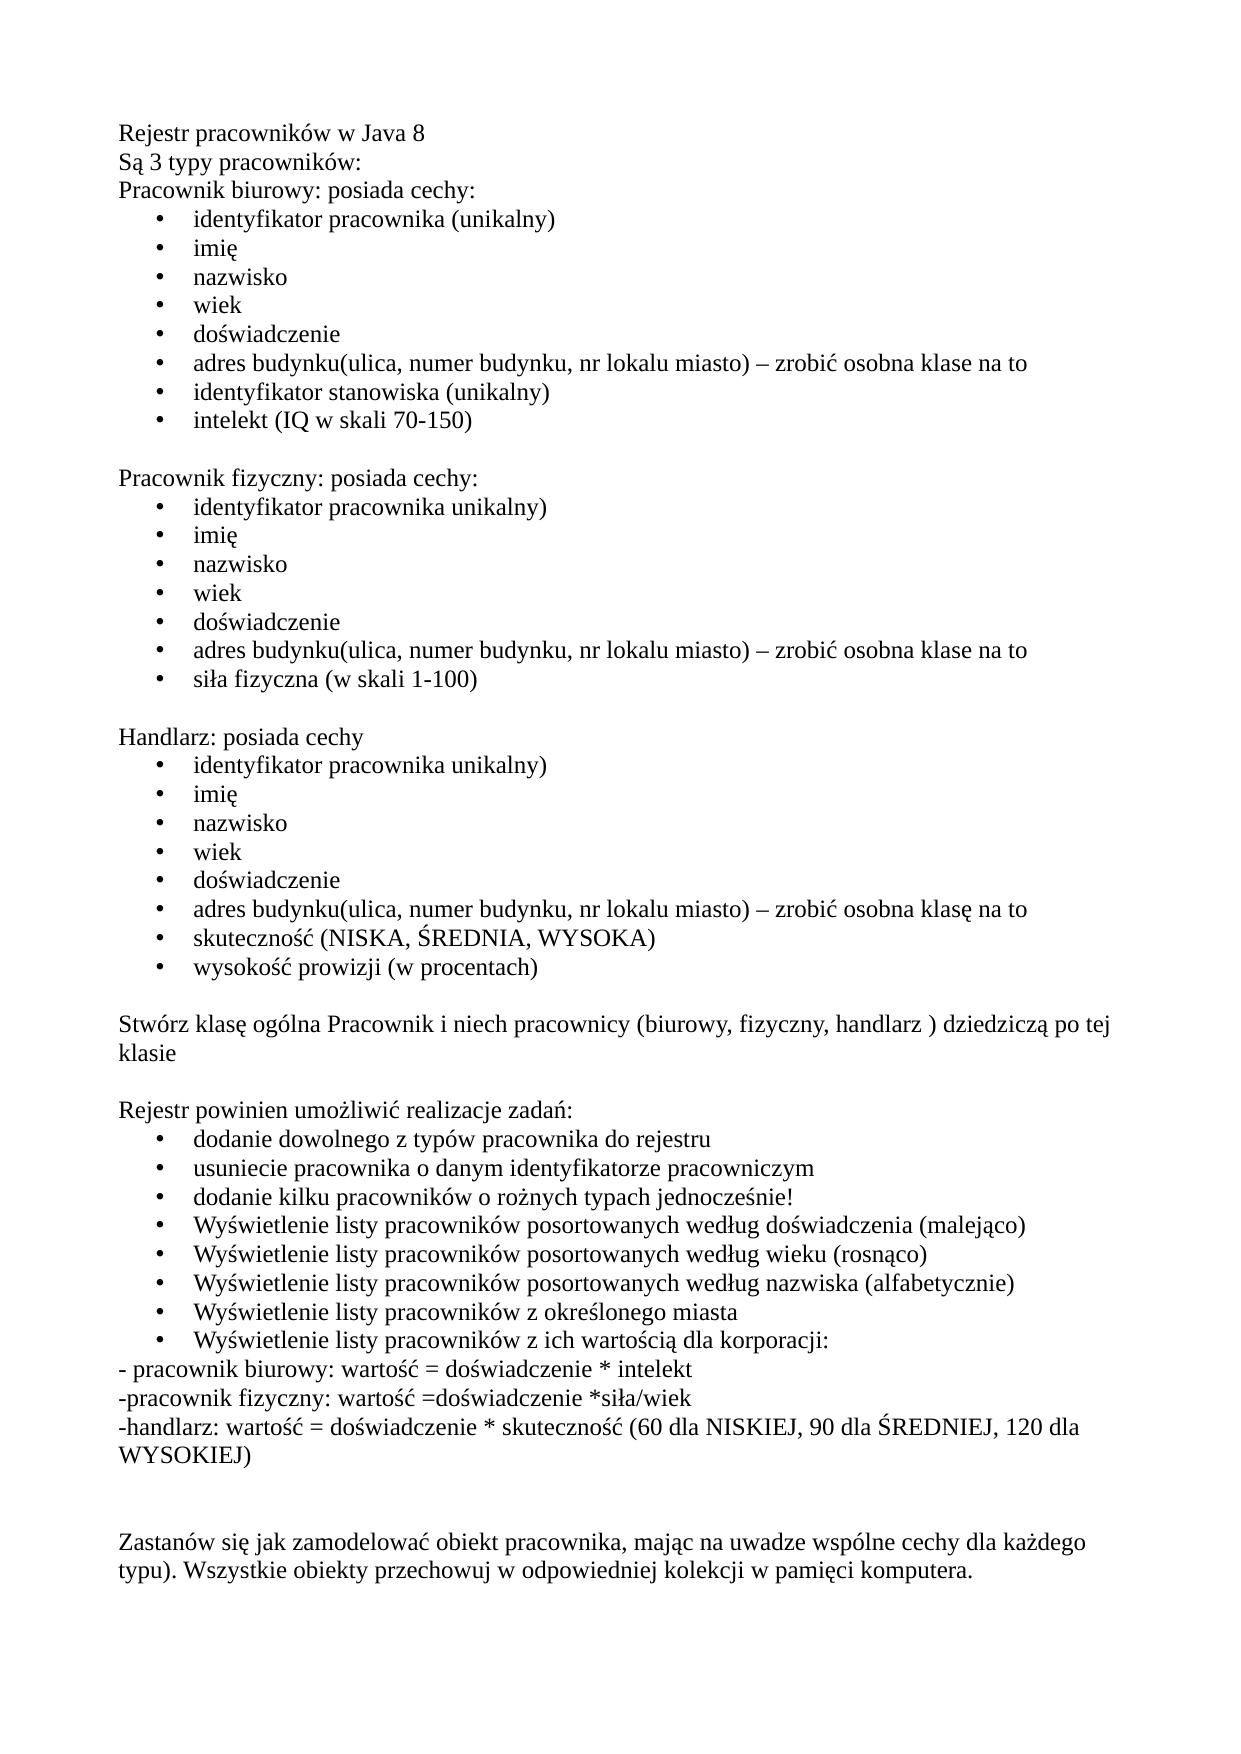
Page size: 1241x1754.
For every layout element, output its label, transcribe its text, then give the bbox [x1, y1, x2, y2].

list doświadczenie [156, 607, 1122, 636]
list Wyświetlenie listy pracowników posortowanych według wieku (rosnąco) [156, 1239, 1122, 1268]
text -pracownik fizyczny: wartość =doświadczenie *siła/wiek [118, 1383, 1122, 1412]
text Zastanów się jak zamodelować obiekt pracownika, mając na uwadze wspólne cechy dla każdego typu). Wszystkie obiekty przechowuj w odpowiedniej kolekcji w pamięci komputera. [118, 1527, 1122, 1584]
text - pracownik biurowy: wartość = doświadczenie * intelekt [118, 1354, 1122, 1383]
list adres budynku(ulica, numer budynku, nr lokalu miasto) – zrobić osobna klase na to [156, 348, 1122, 377]
list doświadczenie [156, 866, 1122, 894]
list identyfikator pracownika (unikalny) [156, 204, 1122, 233]
text Stwórz klasę ogólna Pracownik i niech pracownicy (biurowy, fizyczny, handlarz ) dziedziczą po tej klasie [118, 1009, 1122, 1067]
text Handlarz: posiada cechy [118, 722, 1122, 751]
text Pracownik biurowy: posiada cechy: [118, 176, 1122, 204]
list adres budynku(ulica, numer budynku, nr lokalu miasto) – zrobić osobna klase na to [156, 636, 1122, 664]
list intelekt (IQ w skali 70-150) [156, 406, 1122, 434]
list dodanie dowolnego z typów pracownika do rejestru [156, 1124, 1122, 1153]
list imię [156, 233, 1122, 262]
text Pracownik fizyczny: posiada cechy: [118, 463, 1122, 492]
list usuniecie pracownika o danym identyfikatorze pracowniczym [156, 1153, 1122, 1182]
list imię [156, 521, 1122, 549]
list siła fizyczna (w skali 1-100) [156, 664, 1122, 693]
list identyfikator stanowiska (unikalny) [156, 377, 1122, 406]
list wiek [156, 578, 1122, 607]
text Rejestr pracowników w Java 8 [118, 118, 1122, 147]
list Wyświetlenie listy pracowników z określonego miasta [156, 1297, 1122, 1326]
list Wyświetlenie listy pracowników posortowanych według doświadczenia (malejąco) [156, 1211, 1122, 1239]
list wysokość prowizji (w procentach) [156, 952, 1122, 981]
list dodanie kilku pracowników o rożnych typach jednocześnie! [156, 1182, 1122, 1211]
list imię [156, 779, 1122, 808]
list doświadczenie [156, 319, 1122, 348]
list skuteczność (NISKA, ŚREDNIA, WYSOKA) [156, 923, 1122, 952]
list identyfikator pracownika unikalny) [156, 751, 1122, 779]
text -handlarz: wartość = doświadczenie * skuteczność (60 dla NISKIEJ, 90 dla ŚREDNIEJ, 120 dla WYSOKIEJ) [118, 1412, 1122, 1469]
text Rejestr powinien umożliwić realizacje zadań: [118, 1096, 1122, 1124]
list nazwisko [156, 808, 1122, 837]
text Są 3 typy pracowników: [118, 147, 1122, 176]
list wiek [156, 837, 1122, 866]
list nazwisko [156, 549, 1122, 578]
list Wyświetlenie listy pracowników posortowanych według nazwiska (alfabetycznie) [156, 1268, 1122, 1297]
list identyfikator pracownika unikalny) [156, 492, 1122, 521]
list wiek [156, 291, 1122, 319]
list adres budynku(ulica, numer budynku, nr lokalu miasto) – zrobić osobna klasę na to [156, 894, 1122, 923]
list Wyświetlenie listy pracowników z ich wartością dla korporacji: [156, 1326, 1122, 1354]
list nazwisko [156, 262, 1122, 291]
